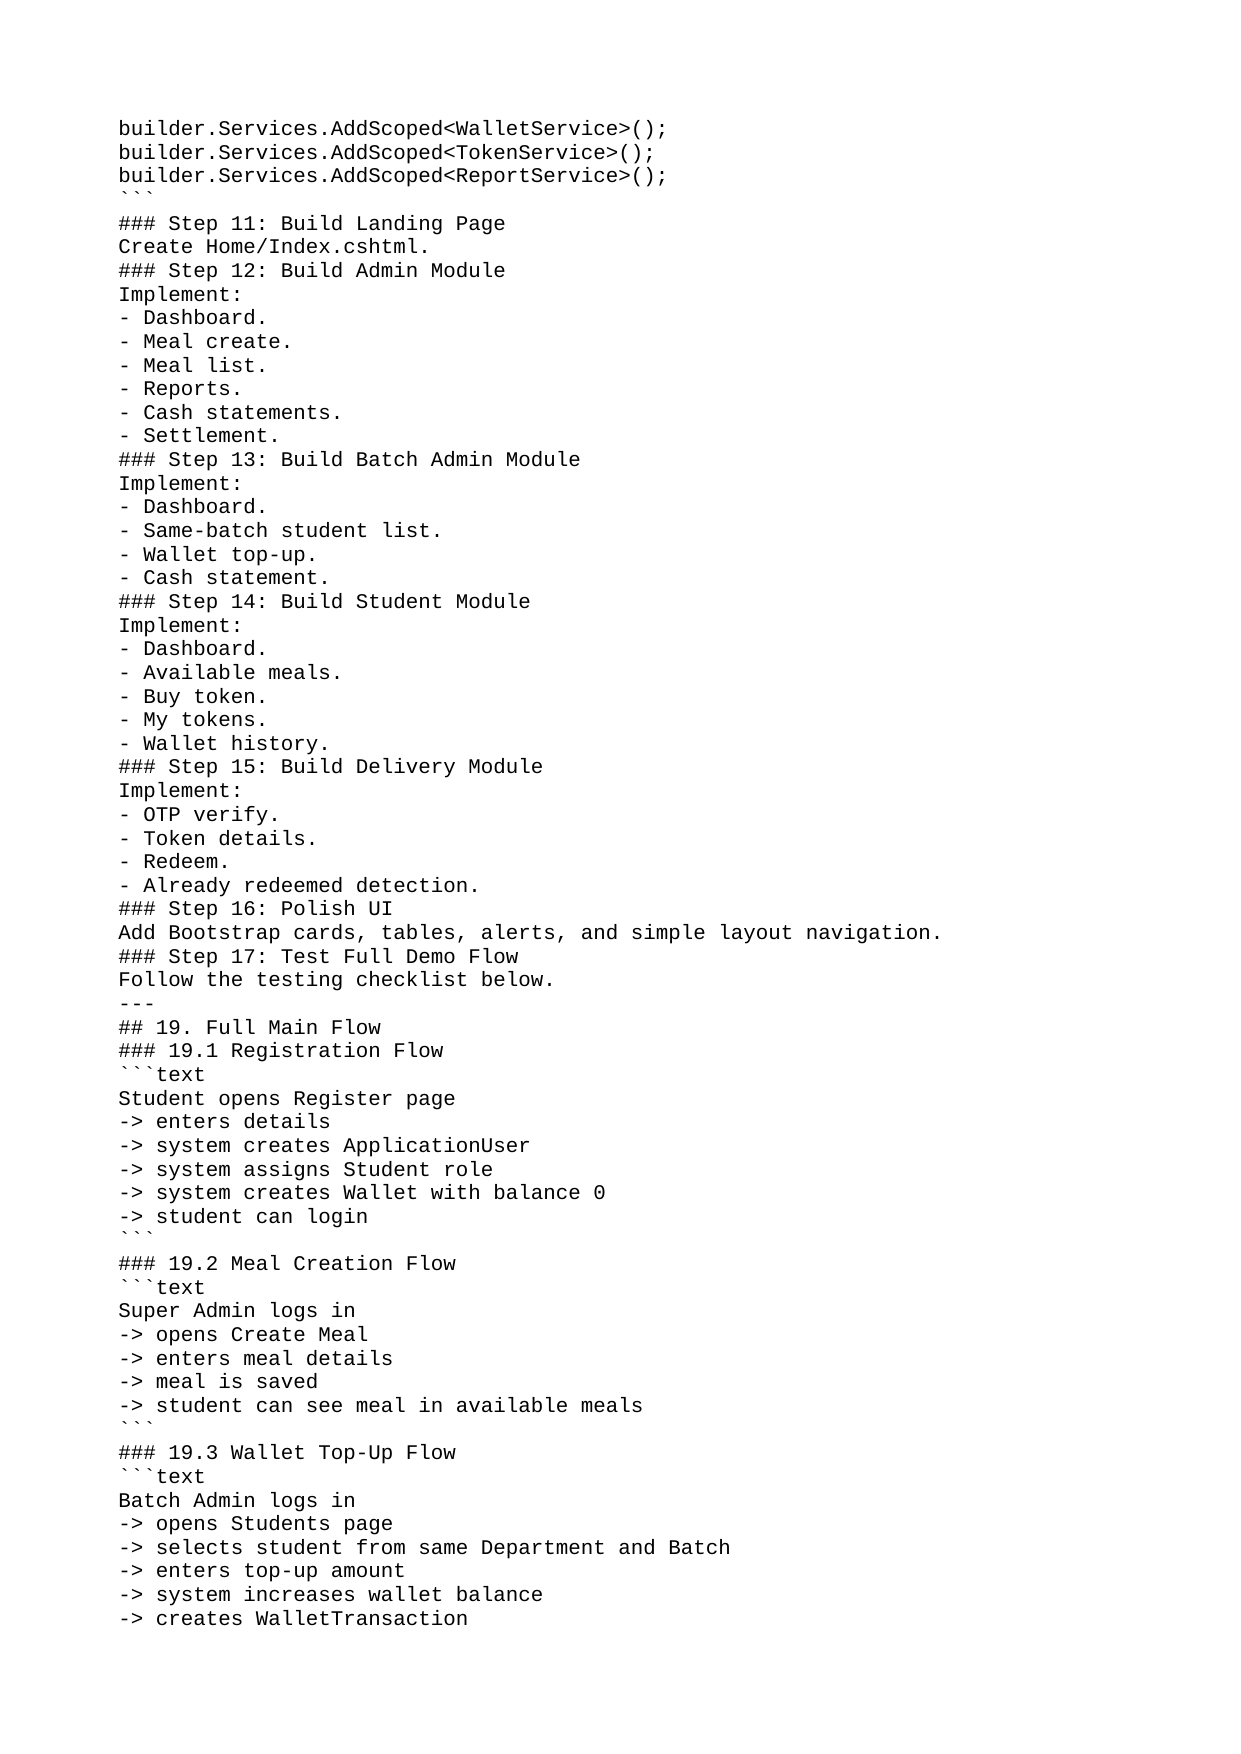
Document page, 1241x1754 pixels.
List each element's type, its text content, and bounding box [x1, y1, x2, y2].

text ```text [118, 1466, 1122, 1489]
text -> enters top-up amount [118, 1561, 1122, 1584]
text ### Step 13: Build Batch Admin Module [118, 449, 1122, 473]
text ``` [118, 1419, 1122, 1442]
text - Cash statements. [118, 402, 1122, 426]
text - Dashboard. [118, 307, 1122, 331]
text -> system creates ApplicationUser [118, 1135, 1122, 1158]
text ```text [118, 1064, 1122, 1088]
text -> opens Create Meal [118, 1324, 1122, 1348]
text - Cash statement. [118, 567, 1122, 591]
text ``` [118, 189, 1122, 213]
text ## 19. Full Main Flow [118, 1017, 1122, 1040]
text -> selects student from same Department and Batch [118, 1537, 1122, 1561]
text Implement: [118, 473, 1122, 496]
text -> creates WalletTransaction [118, 1608, 1122, 1631]
text - Meal create. [118, 331, 1122, 354]
text - Dashboard. [118, 638, 1122, 662]
text ### Step 17: Test Full Demo Flow [118, 946, 1122, 969]
text --- [118, 993, 1122, 1017]
text Create Home/Index.cshtml. [118, 236, 1122, 260]
text Batch Admin logs in [118, 1489, 1122, 1513]
text -> system increases wallet balance [118, 1584, 1122, 1608]
text ``` [118, 1229, 1122, 1253]
text builder.Services.AddScoped<WalletService>(); [118, 118, 1122, 142]
text -> student can login [118, 1206, 1122, 1229]
text ### 19.2 Meal Creation Flow [118, 1253, 1122, 1277]
text -> system creates Wallet with balance 0 [118, 1182, 1122, 1206]
text -> student can see meal in available meals [118, 1395, 1122, 1419]
text - Settlement. [118, 426, 1122, 449]
text -> system assigns Student role [118, 1158, 1122, 1182]
text -> enters details [118, 1111, 1122, 1135]
text ```text [118, 1277, 1122, 1300]
text - My tokens. [118, 709, 1122, 733]
text - OTP verify. [118, 804, 1122, 827]
text Add Bootstrap cards, tables, alerts, and simple layout navigation. [118, 922, 1122, 946]
text Implement: [118, 615, 1122, 638]
text builder.Services.AddScoped<TokenService>(); [118, 142, 1122, 165]
text - Token details. [118, 827, 1122, 851]
text - Dashboard. [118, 496, 1122, 520]
text ### Step 16: Polish UI [118, 898, 1122, 922]
text - Already redeemed detection. [118, 875, 1122, 898]
text Implement: [118, 780, 1122, 804]
text ### Step 12: Build Admin Module [118, 260, 1122, 284]
text - Wallet top-up. [118, 544, 1122, 567]
text Super Admin logs in [118, 1300, 1122, 1324]
text Implement: [118, 284, 1122, 307]
text Follow the testing checklist below. [118, 969, 1122, 993]
text -> enters meal details [118, 1348, 1122, 1371]
text - Available meals. [118, 662, 1122, 686]
text -> opens Students page [118, 1513, 1122, 1537]
text - Redeem. [118, 851, 1122, 875]
text - Buy token. [118, 686, 1122, 709]
text - Same-batch student list. [118, 520, 1122, 544]
text ### Step 15: Build Delivery Module [118, 757, 1122, 780]
text ### Step 14: Build Student Module [118, 591, 1122, 615]
text builder.Services.AddScoped<ReportService>(); [118, 165, 1122, 189]
text - Meal list. [118, 354, 1122, 378]
text ### Step 11: Build Landing Page [118, 213, 1122, 236]
text - Wallet history. [118, 733, 1122, 757]
text Student opens Register page [118, 1088, 1122, 1111]
text ### 19.1 Registration Flow [118, 1040, 1122, 1064]
text - Reports. [118, 378, 1122, 402]
text -> meal is saved [118, 1371, 1122, 1395]
text ### 19.3 Wallet Top-Up Flow [118, 1442, 1122, 1466]
